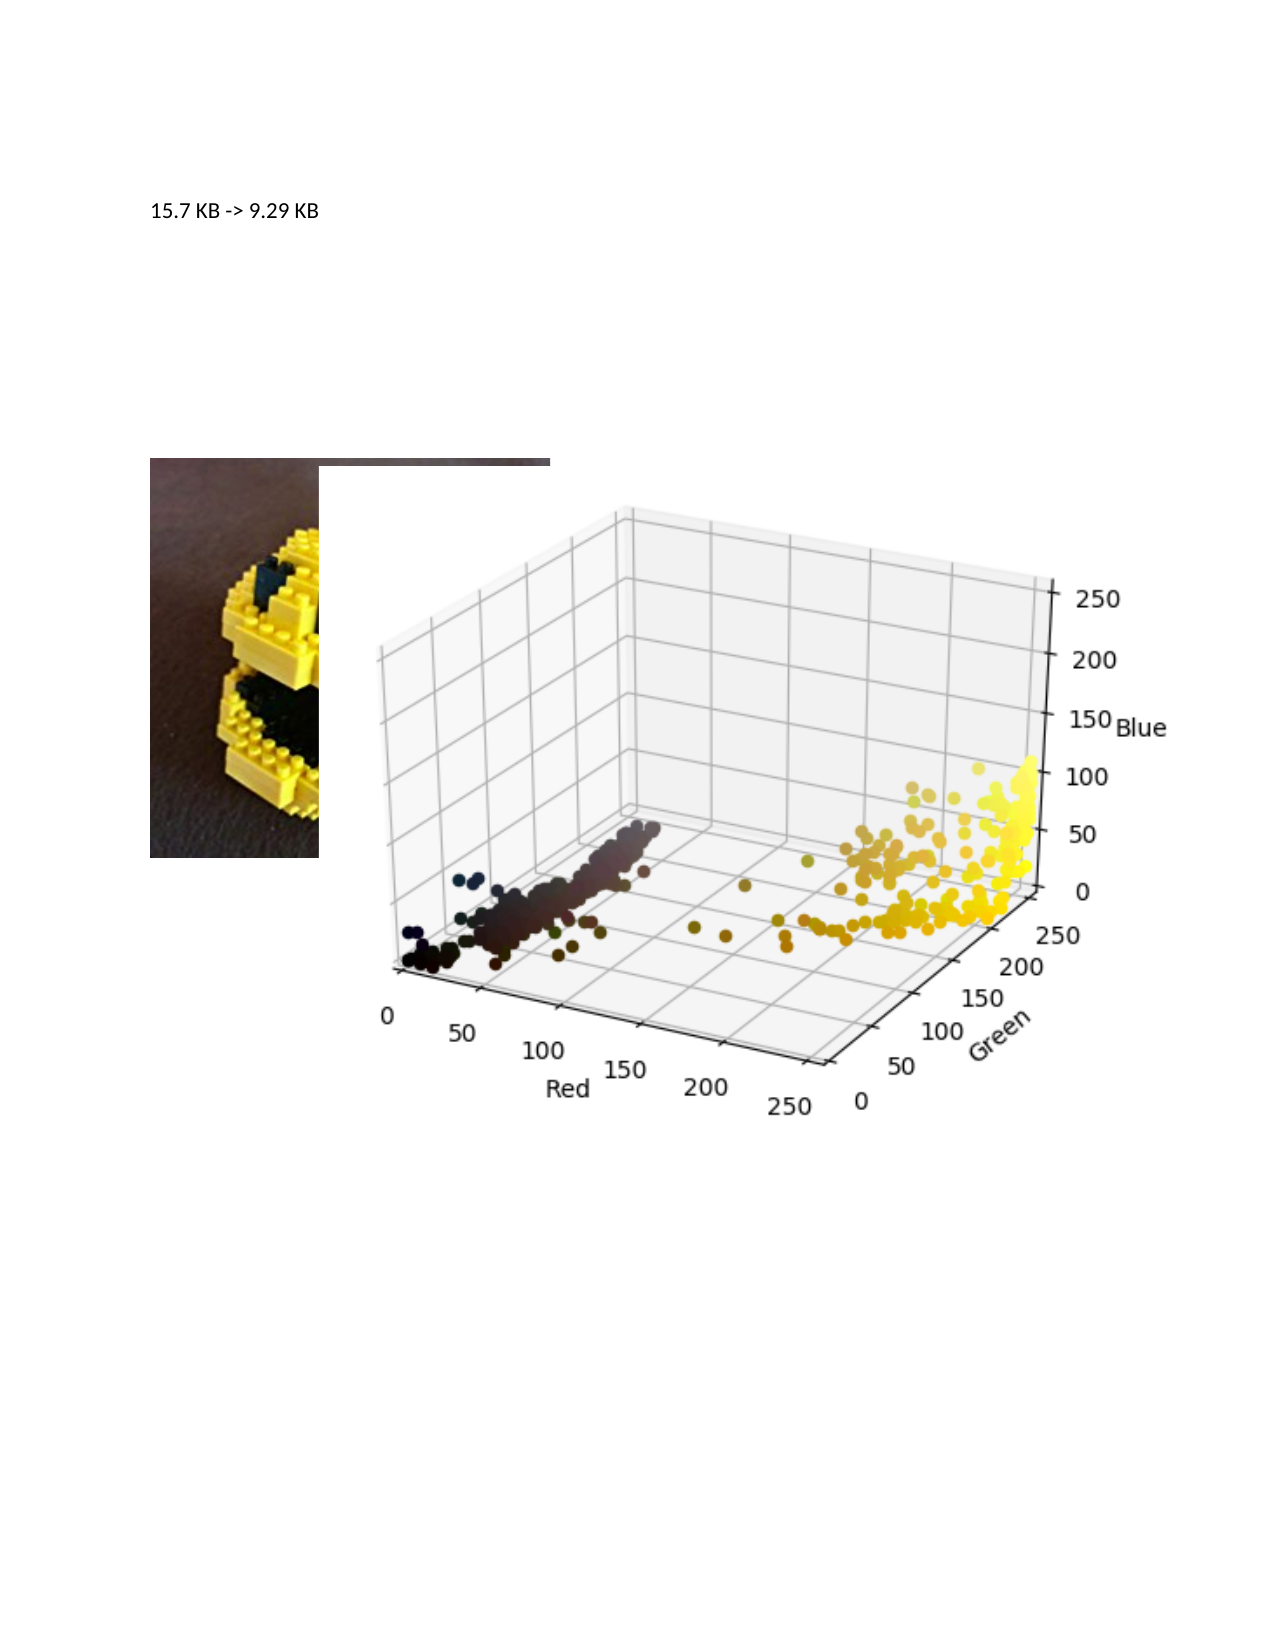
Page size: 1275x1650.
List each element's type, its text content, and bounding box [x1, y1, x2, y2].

text 15.7 KB -> 9.29 KB [150, 196, 1125, 224]
